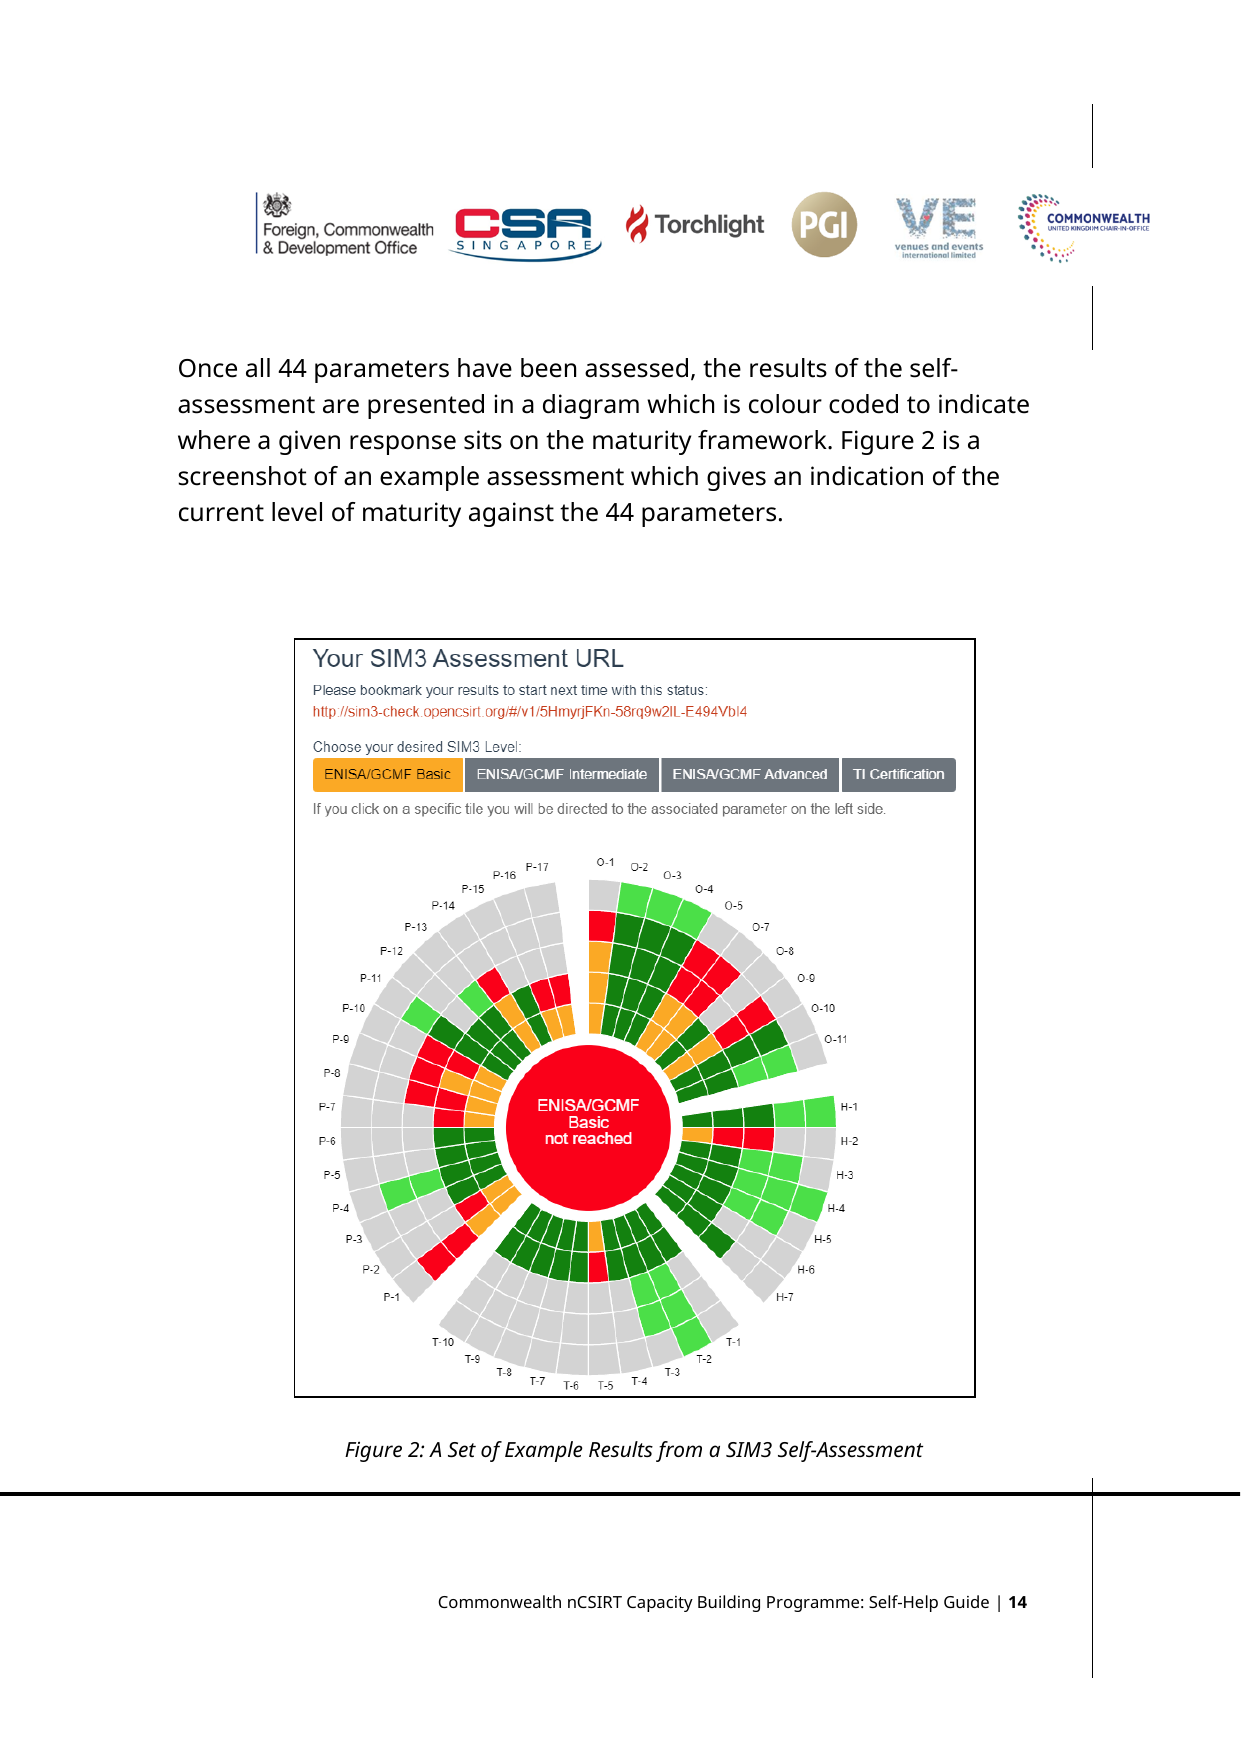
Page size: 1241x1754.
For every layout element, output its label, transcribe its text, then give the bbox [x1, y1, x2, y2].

text Figure 2: A Set of Example Results from a SIM3 Self-Assessment [177, 1435, 1092, 1463]
text Once all 44 parameters have been assessed, the results of the self-assessment are presented in a diagram which is colour coded to indicate where a given response sits on the maturity framework. Figure 2 is a screenshot of an example assessment which gives an indication of the current level of maturity against the 44 parameters. [177, 351, 1092, 529]
